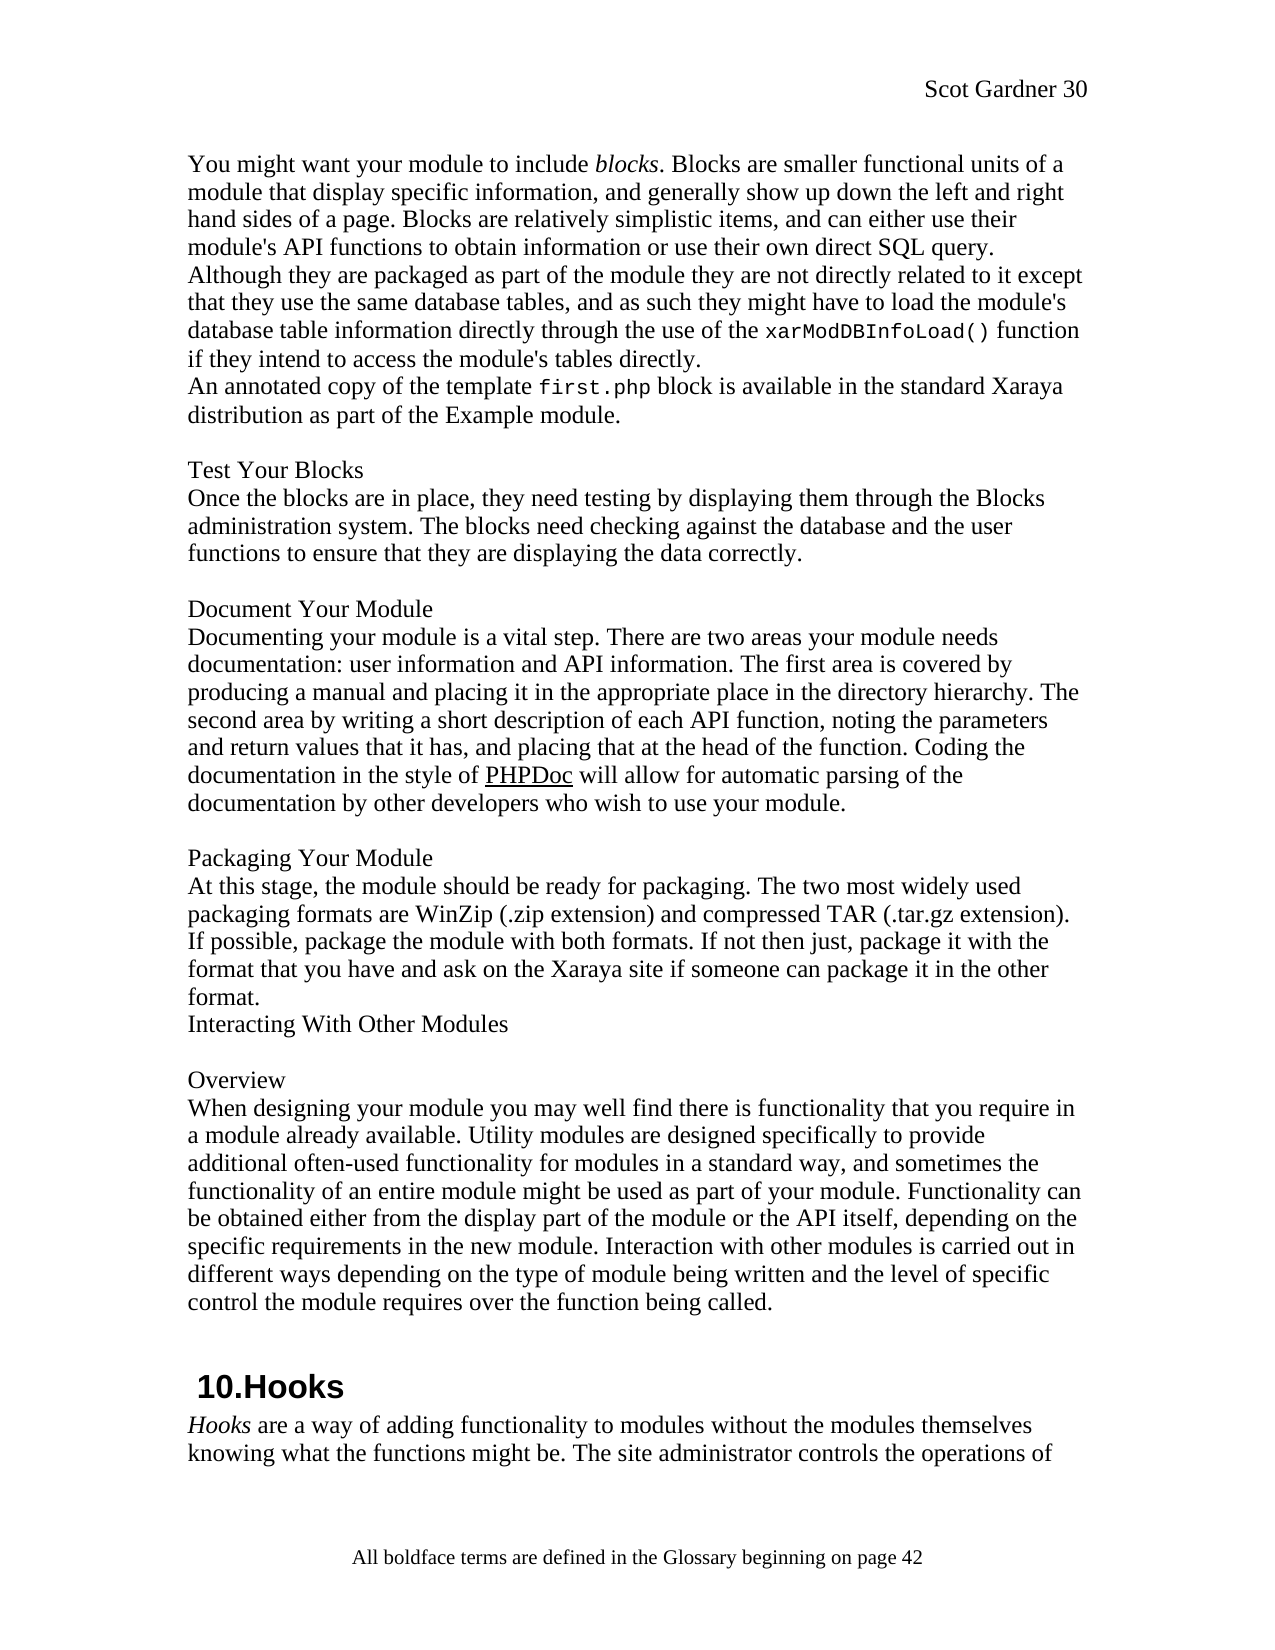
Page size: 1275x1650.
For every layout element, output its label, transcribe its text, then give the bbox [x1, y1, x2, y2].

text At this stage, the module should be ready for packaging. The two most widely used packaging formats are WinZip (.zip extension) and compressed TAR (.tar.gz extension). If possible, package the module with both formats. If not then just, package it with the format that you have and ask on the Xaraya site if someone can package it in the other format. [187, 872, 1087, 1011]
text Overview [187, 1066, 1087, 1094]
text Packaging Your Module [187, 844, 1087, 872]
text Documenting your module is a vital step. There are two areas your module needs documentation: user information and API information. The first area is covered by producing a manual and placing it in the appropriate place in the directory hierarchy. The second area by writing a short description of each API function, noting the parameters and return values that it has, and placing that at the head of the function. Coding the documentation in the style of PHPDoc will allow for automatic parsing of the documentation by other developers who wish to use your module. [187, 623, 1087, 817]
text You might want your module to include blocks. Blocks are smaller functional units of a module that display specific information, and generally show up down the left and right hand sides of a page. Blocks are relatively simplistic items, and can either use their module's API functions to obtain information or use their own direct SQL query. Although they are packaged as part of the module they are not directly related to it except that they use the same database tables, and as such they might have to load the module's database table information directly through the use of the xarModDBInfoLoad() function if they intend to access the module's tables directly. [187, 150, 1087, 372]
text Test Your Blocks [187, 456, 1087, 484]
text An annotated copy of the template first.php block is available in the standard Xaraya distribution as part of the Example module. [187, 372, 1087, 429]
text Document Your Module [187, 595, 1087, 623]
text Interacting With Other Modules [187, 1011, 1087, 1038]
text Hooks are a way of adding functionality to modules without the modules themselves knowing what the functions might be. The site administrator controls the operations of [187, 1411, 1087, 1467]
subtitle Hooks [187, 1368, 1087, 1405]
text Once the blocks are in place, they need testing by displaying them through the Blocks administration system. The blocks need checking against the database and the user functions to ensure that they are displaying the data correctly. [187, 484, 1087, 567]
text When designing your module you may well find there is functionality that you require in a module already available. Utility modules are designed specifically to provide additional often-used functionality for modules in a standard way, and sometimes the functionality of an entire module might be used as part of your module. Functionality can be obtained either from the display part of the module or the API itself, depending on the specific requirements in the new module. Interaction with other modules is carried out in different ways depending on the type of module being written and the level of specific control the module requires over the function being called. [187, 1094, 1087, 1315]
